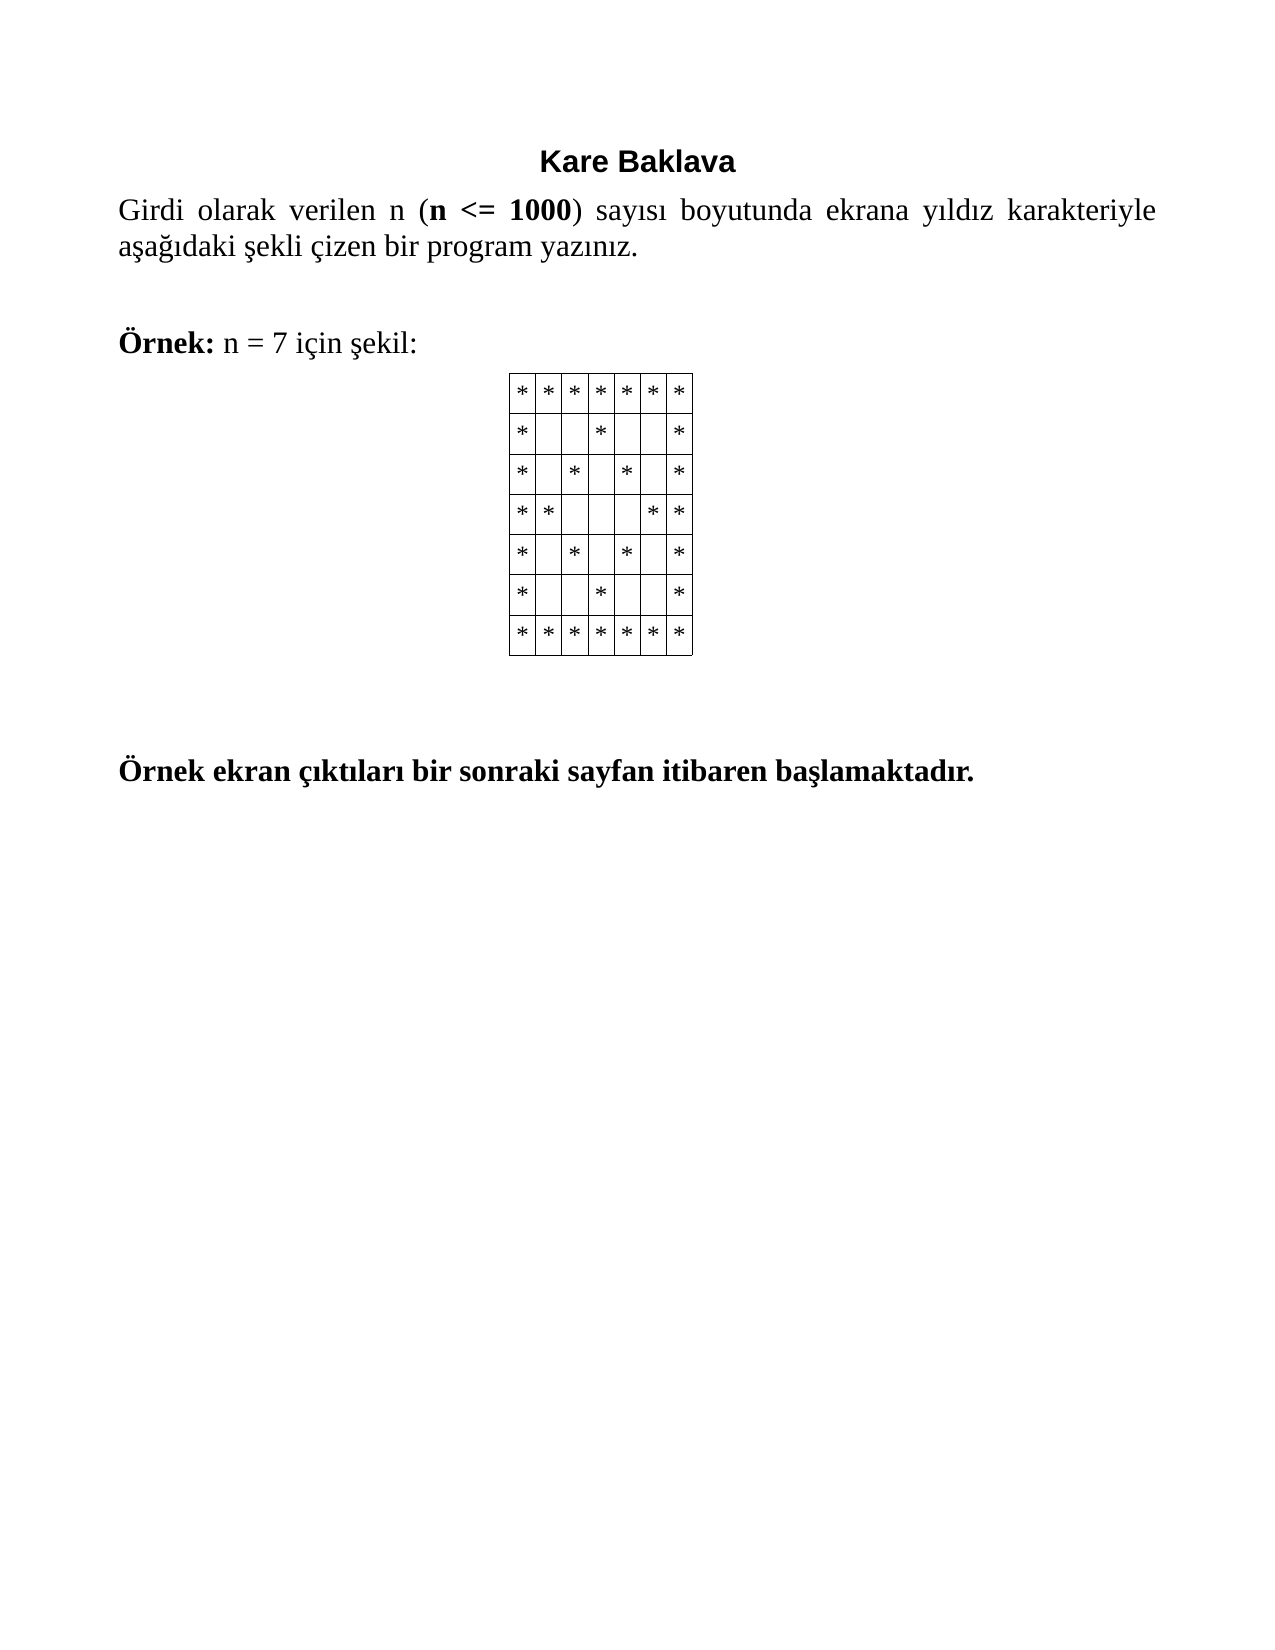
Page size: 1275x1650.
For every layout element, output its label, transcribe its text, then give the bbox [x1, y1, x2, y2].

table_cell * [667, 455, 692, 494]
table_cell [615, 495, 640, 534]
table_cell [536, 575, 561, 615]
table_cell * [536, 616, 561, 655]
table_cell [536, 535, 561, 574]
table_header * [510, 374, 535, 413]
table_cell * [667, 495, 692, 534]
table_cell [641, 535, 666, 574]
table_header * [641, 374, 666, 413]
table_cell * [589, 414, 614, 453]
text Örnek ekran çıktıları bir sonraki sayfan itibaren başlamaktadır. [118, 752, 1157, 788]
table_cell [589, 495, 614, 534]
table_cell [589, 535, 614, 574]
table_cell [641, 575, 666, 615]
table_header * [667, 374, 692, 413]
table_cell [562, 495, 588, 534]
table_cell * [510, 455, 535, 494]
table_cell * [667, 535, 692, 574]
table_cell * [615, 535, 640, 574]
table_header * [536, 374, 561, 413]
table_cell [562, 575, 588, 615]
text Girdi olarak verilen n (n <= 1000) sayısı boyutunda ekrana yıldız karakteriyle aşağıdaki şekli çizen bir program yazınız. [118, 192, 1157, 263]
table_cell * [510, 414, 535, 453]
table_cell * [641, 495, 666, 534]
table_cell * [615, 455, 640, 494]
table_cell * [562, 616, 588, 655]
table_cell * [667, 414, 692, 453]
table_cell [615, 414, 640, 453]
table_cell [536, 414, 561, 453]
table_cell * [510, 575, 535, 615]
table_cell [615, 575, 640, 615]
text Örnek: n = 7 için şekil: [118, 324, 1157, 360]
table_cell * [615, 616, 640, 655]
table_cell * [510, 616, 535, 655]
table_cell * [667, 575, 692, 615]
table_cell [641, 414, 666, 453]
table_cell [562, 414, 588, 453]
title Kare Baklava [118, 143, 1157, 179]
table_cell * [536, 495, 561, 534]
table_cell [589, 455, 614, 494]
table_cell * [562, 455, 588, 494]
table_cell * [510, 535, 535, 574]
table_cell * [667, 616, 692, 655]
table_cell * [510, 495, 535, 534]
table_cell [641, 455, 666, 494]
table_cell * [562, 535, 588, 574]
table_header * [589, 374, 614, 413]
table_cell [536, 455, 561, 494]
table_cell * [589, 575, 614, 615]
table_header * [562, 374, 588, 413]
table_cell * [641, 616, 666, 655]
table_header * [615, 374, 640, 413]
table_cell * [589, 616, 614, 655]
